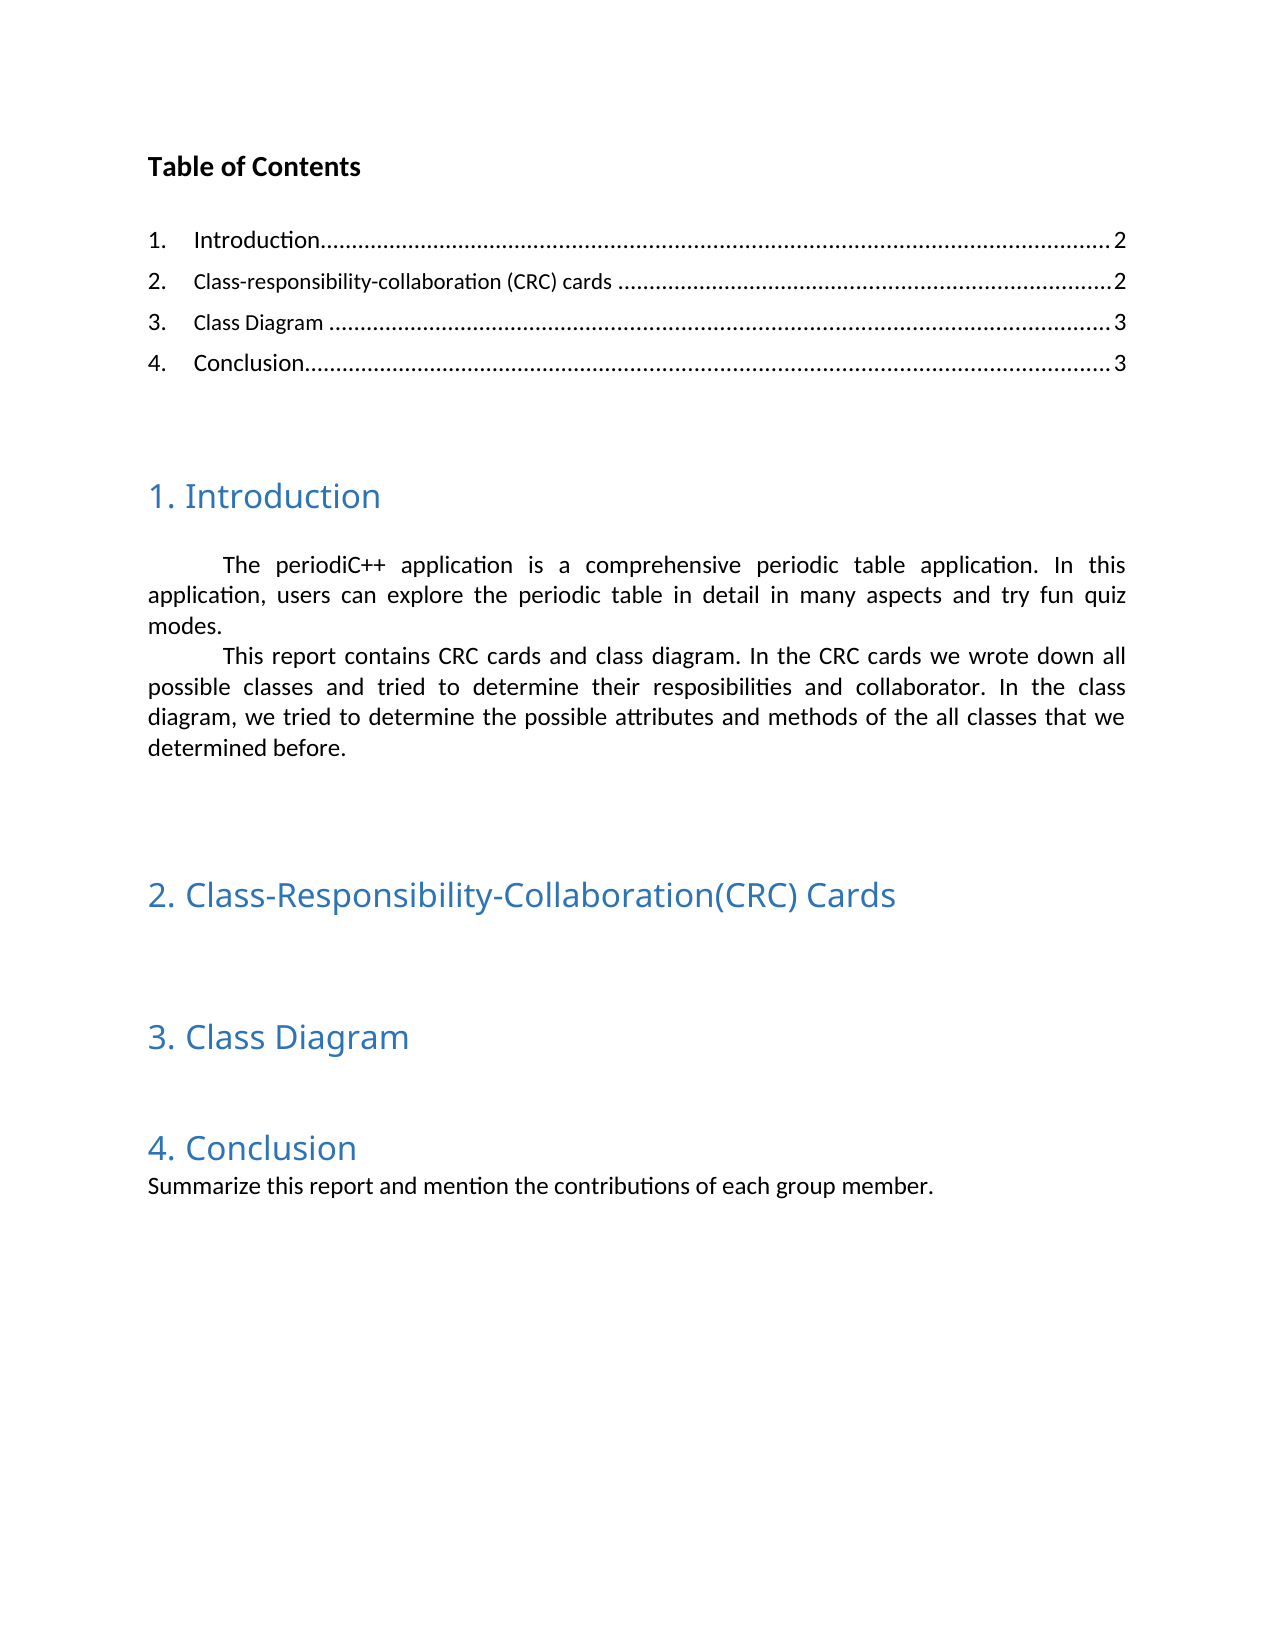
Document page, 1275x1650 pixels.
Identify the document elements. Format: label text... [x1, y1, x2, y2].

subtitle Conclusion [148, 1125, 1127, 1170]
text 1. Introduction 2 [148, 224, 1127, 255]
text The periodiC++ application is a comprehensive periodic table application. In this application, users can explore the periodic table in detail in many aspects and try fun quiz modes. [148, 549, 1127, 640]
subtitle Introduction [148, 473, 1127, 518]
text 4. Conclusion 3 [148, 347, 1127, 377]
subtitle Class-Responsibility-Collaboration(CRC) Cards [148, 871, 1127, 917]
text 2. Class-responsibility-collaboration (CRC) cards 2 [148, 265, 1127, 296]
text Summarize this report and mention the contributions of each group member. [148, 1170, 1127, 1201]
subtitle Class Diagram [148, 1013, 1127, 1059]
text Table of Contents [148, 148, 1127, 183]
text 3. Class Diagram 3 [148, 306, 1127, 337]
text This report contains CRC cards and class diagram. In the CRC cards we wrote down all possible classes and tried to determine their resposibilities and collaborator. In the class diagram, we tried to determine the possible attributes and methods of the all classes that we determined before. [148, 640, 1127, 762]
